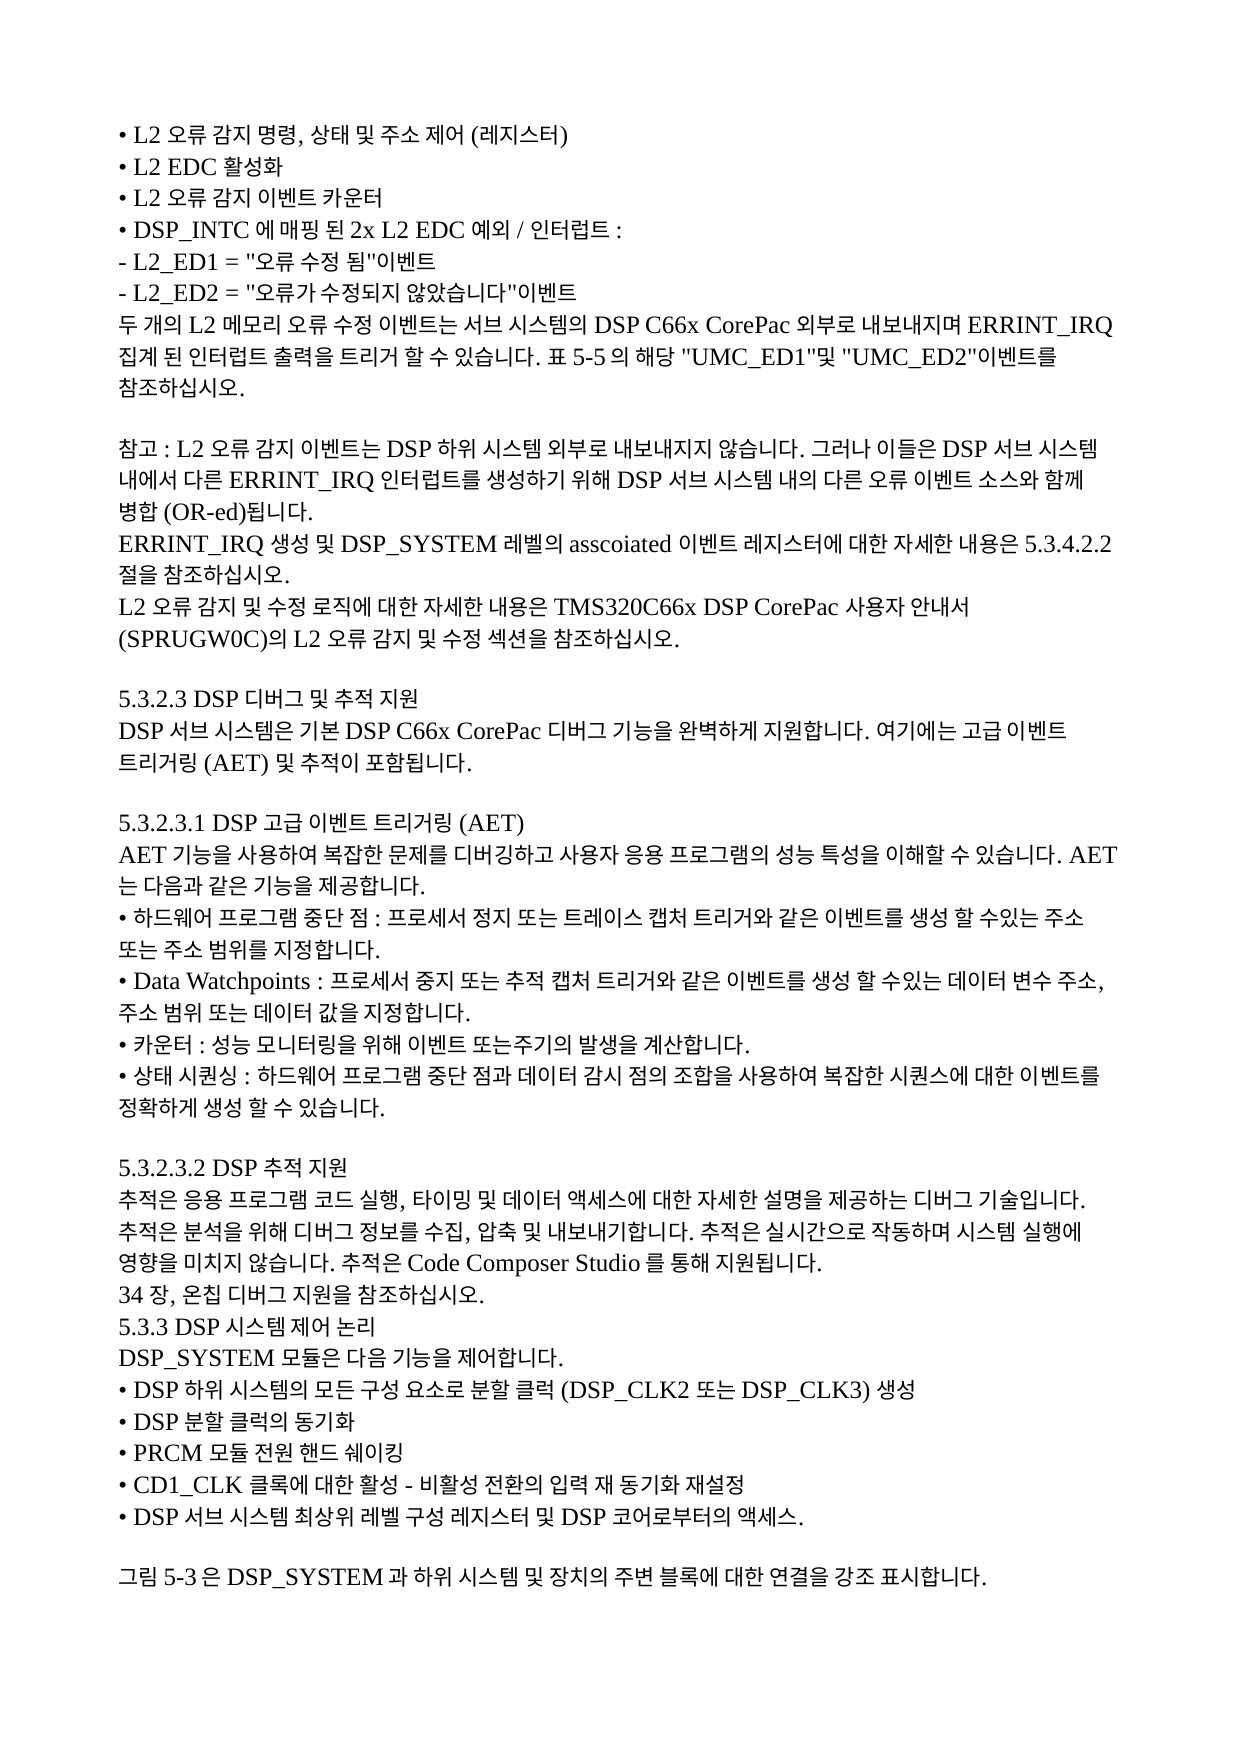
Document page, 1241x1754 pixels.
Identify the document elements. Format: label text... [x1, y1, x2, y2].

text • DSP 하위 시스템의 모든 구성 요소로 분할 클럭 (DSP_CLK2 또는 DSP_CLK3) 생성 [118, 1373, 1122, 1405]
text 5.3.2.3 DSP 디버그 및 추적 지원 [118, 682, 1122, 714]
text 추적은 응용 프로그램 코드 실행, 타이밍 및 데이터 액세스에 대한 자세한 설명을 제공하는 디버그 기술입니다. 추적은 분석을 위해 디버그 정보를 수집, 압축 및 내보내기합니다. 추적은 실시간으로 작동하며 시스템 실행에 영향을 미치지 않습니다. 추적은 Code Composer Studio를 통해 지원됩니다. [118, 1183, 1122, 1278]
text 5.3.2.3.1 DSP 고급 이벤트 트리거링 (AET) [118, 806, 1122, 838]
text • DSP 분할 클럭의 동기화 [118, 1405, 1122, 1436]
text 두 개의 L2 메모리 오류 수정 이벤트는 서브 시스템의 DSP C66x CorePac 외부로 내보내지며 ERRINT_IRQ 집계 된 인터럽트 출력을 트리거 할 수 있습니다. 표 5-5의 해당 "UMC_ED1"및 "UMC_ED2"이벤트를 참조하십시오. [118, 308, 1122, 403]
text • 상태 시퀀싱 : 하드웨어 프로그램 중단 점과 데이터 감시 점의 조합을 사용하여 복잡한 시퀀스에 대한 이벤트를 정확하게 생성 할 수 있습니다. [118, 1059, 1122, 1123]
text DSP 서브 시스템은 기본 DSP C66x CorePac 디버그 기능을 완벽하게 지원합니다. 여기에는 고급 이벤트 트리거링 (AET) 및 추적이 포함됩니다. [118, 714, 1122, 777]
text • L2 오류 감지 명령, 상태 및 주소 제어 (레지스터) [118, 118, 1122, 150]
text 5.3.2.3.2 DSP 추적 지원 [118, 1151, 1122, 1183]
text 그림 5-3은 DSP_SYSTEM과 하위 시스템 및 장치의 주변 블록에 대한 연결을 강조 표시합니다. [118, 1560, 1122, 1592]
text 5.3.3 DSP 시스템 제어 논리 [118, 1310, 1122, 1341]
text • 카운터 : 성능 모니터링을 위해 이벤트 또는주기의 발생을 계산합니다. [118, 1028, 1122, 1059]
text • CD1_CLK 클록에 대한 활성 - 비활성 전환의 입력 재 동기화 재설정 [118, 1468, 1122, 1500]
text L2 오류 감지 및 수정 로직에 대한 자세한 내용은 TMS320C66x DSP CorePac 사용자 안내서 (SPRUGW0C)의 L2 오류 감지 및 수정 섹션을 참조하십시오. [118, 590, 1122, 653]
text • DSP 서브 시스템 최상위 레벨 구성 레지스터 및 DSP 코어로부터의 액세스. [118, 1500, 1122, 1531]
text • Data Watchpoints : 프로세서 중지 또는 추적 캡처 트리거와 같은 이벤트를 생성 할 수있는 데이터 변수 주소, 주소 범위 또는 데이터 값을 지정합니다. [118, 964, 1122, 1028]
text • L2 오류 감지 이벤트 카운터 [118, 181, 1122, 213]
text DSP_SYSTEM 모듈은 다음 기능을 제어합니다. [118, 1341, 1122, 1373]
text - L2_ED2 = "오류가 수정되지 않았습니다"이벤트 [118, 276, 1122, 308]
text - L2_ED1 = "오류 수정 됨"이벤트 [118, 245, 1122, 276]
text 참고 : L2 오류 감지 이벤트는 DSP 하위 시스템 외부로 내보내지지 않습니다. 그러나 이들은 DSP 서브 시스템 내에서 다른 ERRINT_IRQ 인터럽트를 생성하기 위해 DSP 서브 시스템 내의 다른 오류 이벤트 소스와 함께 병합 (OR-ed)됩니다. [118, 432, 1122, 527]
text AET 기능을 사용하여 복잡한 문제를 디버깅하고 사용자 응용 프로그램의 성능 특성을 이해할 수 있습니다. AET는 다음과 같은 기능을 제공합니다. [118, 838, 1122, 901]
text • L2 EDC 활성화 [118, 150, 1122, 181]
text • 하드웨어 프로그램 중단 점 : 프로세서 정지 또는 트레이스 캡처 트리거와 같은 이벤트를 생성 할 수있는 주소 또는 주소 범위를 지정합니다. [118, 901, 1122, 964]
text 34 장, 온칩 디버그 지원을 참조하십시오. [118, 1278, 1122, 1310]
text • PRCM 모듈 전원 핸드 쉐이킹 [118, 1436, 1122, 1468]
text • DSP_INTC에 매핑 된 2x L2 EDC 예외 / 인터럽트 : [118, 213, 1122, 245]
text ERRINT_IRQ 생성 및 DSP_SYSTEM 레벨의 asscoiated 이벤트 레지스터에 대한 자세한 내용은 5.3.4.2.2 절을 참조하십시오. [118, 527, 1122, 590]
